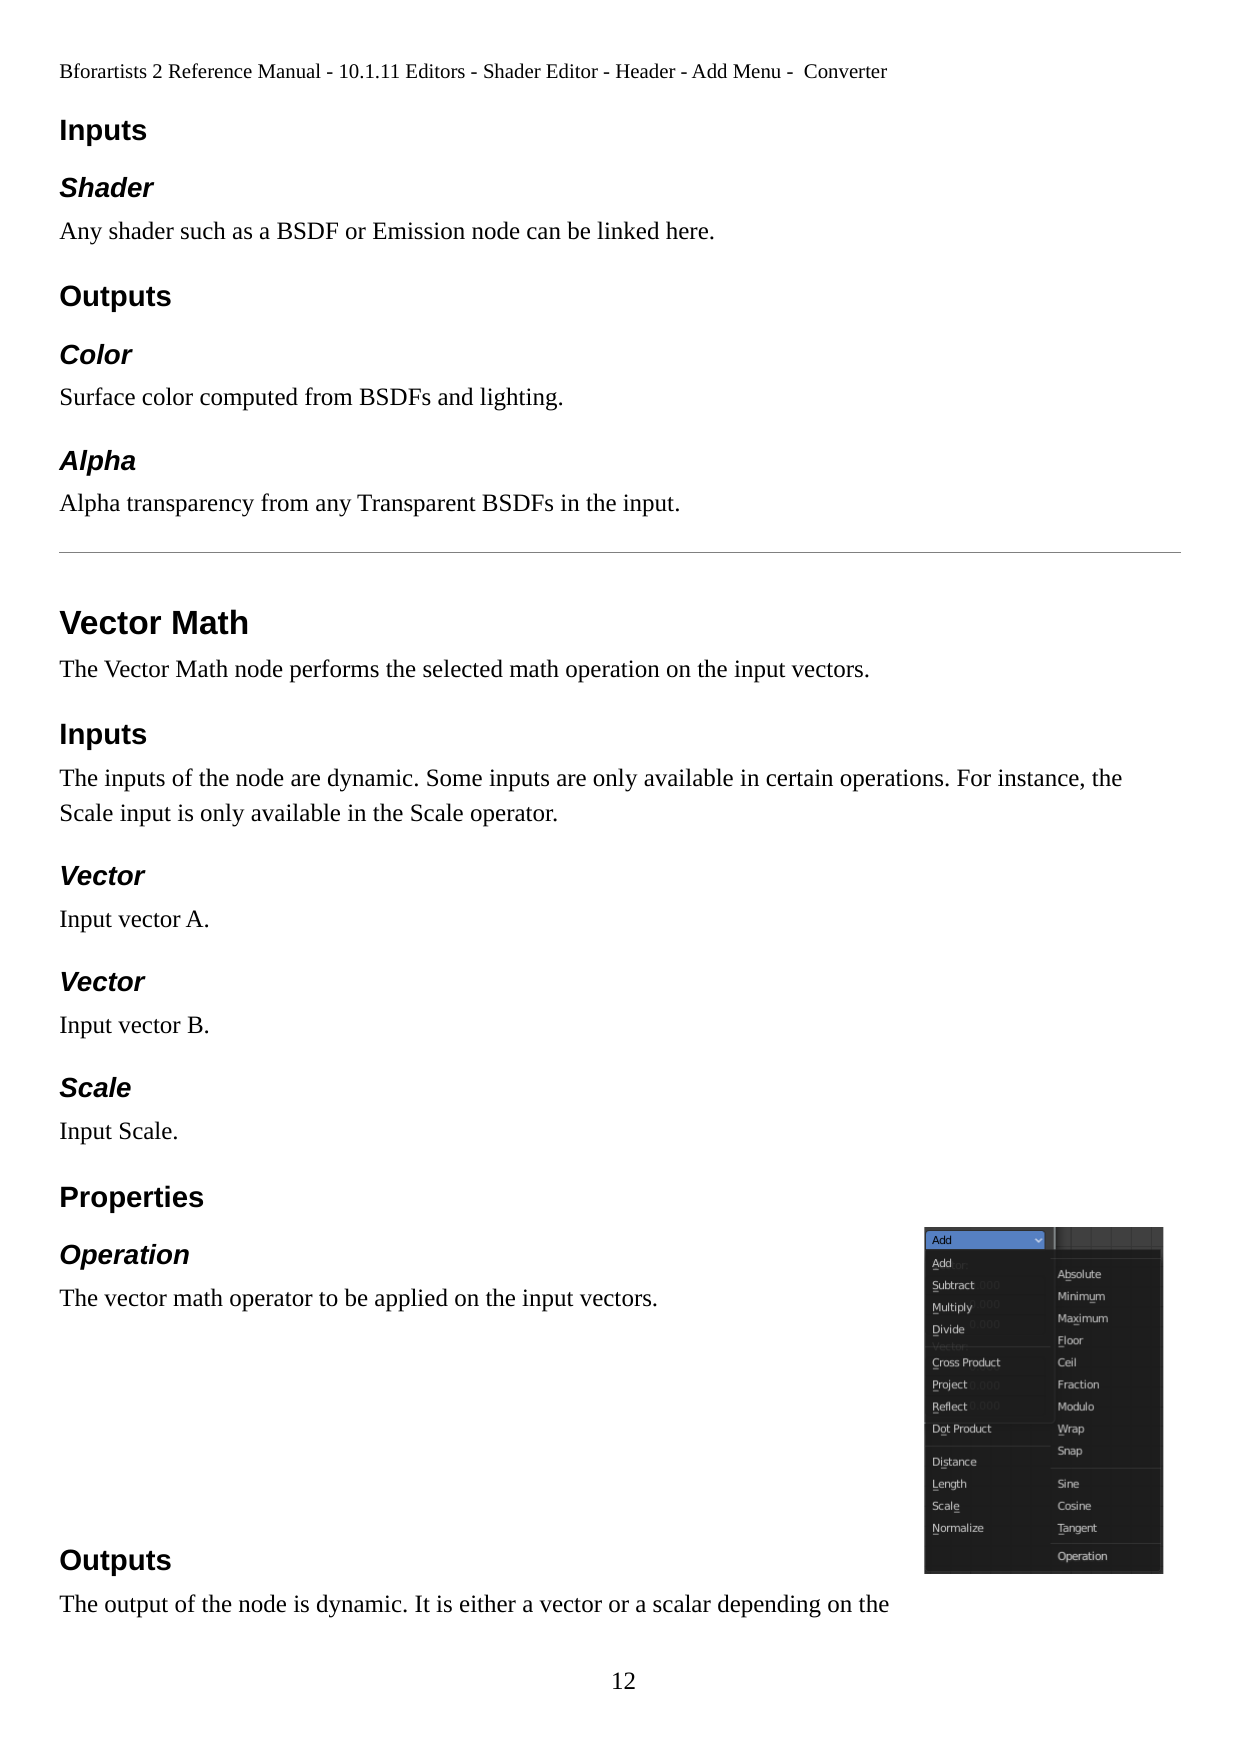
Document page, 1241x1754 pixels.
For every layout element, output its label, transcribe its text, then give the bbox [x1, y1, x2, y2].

subtitle Color [59, 338, 1181, 370]
text Any shader such as a BSDF or Emission node can be linked here. [59, 216, 1181, 244]
text Surface color computed from BSDFs and lighting. [59, 382, 1181, 411]
subtitle Alpha [59, 444, 1181, 476]
subtitle Vector Math [59, 602, 1181, 641]
subtitle Vector [59, 966, 1181, 997]
text The output of the node is dynamic. It is either a vector or a scalar depending on the [59, 1589, 1181, 1617]
text The vector math operator to be applied on the input vectors. [59, 1283, 924, 1311]
subtitle Operation [59, 1238, 924, 1270]
subtitle Inputs [59, 717, 1181, 751]
subtitle Properties [59, 1179, 1181, 1213]
text Input vector B. [59, 1010, 1181, 1039]
text The Vector Math node performs the selected math operation on the input vectors. [59, 654, 1181, 682]
subtitle [1164, 1238, 1181, 1270]
text Input vector A. [59, 904, 1181, 933]
subtitle Outputs [59, 1542, 1181, 1576]
subtitle Shader [59, 171, 1181, 203]
text The inputs of the node are dynamic. Some inputs are only available in certain operations. For instance, the Scale input is only available in the Scale operator. [59, 763, 1181, 827]
subtitle Inputs [59, 113, 1181, 146]
text Input Scale. [59, 1116, 1181, 1144]
subtitle Scale [59, 1071, 1181, 1103]
subtitle Outputs [59, 279, 1181, 313]
text Alpha transparency from any Transparent BSDFs in the input. [59, 488, 1181, 517]
subtitle Vector [59, 859, 1181, 891]
picture [924, 1227, 1164, 1574]
